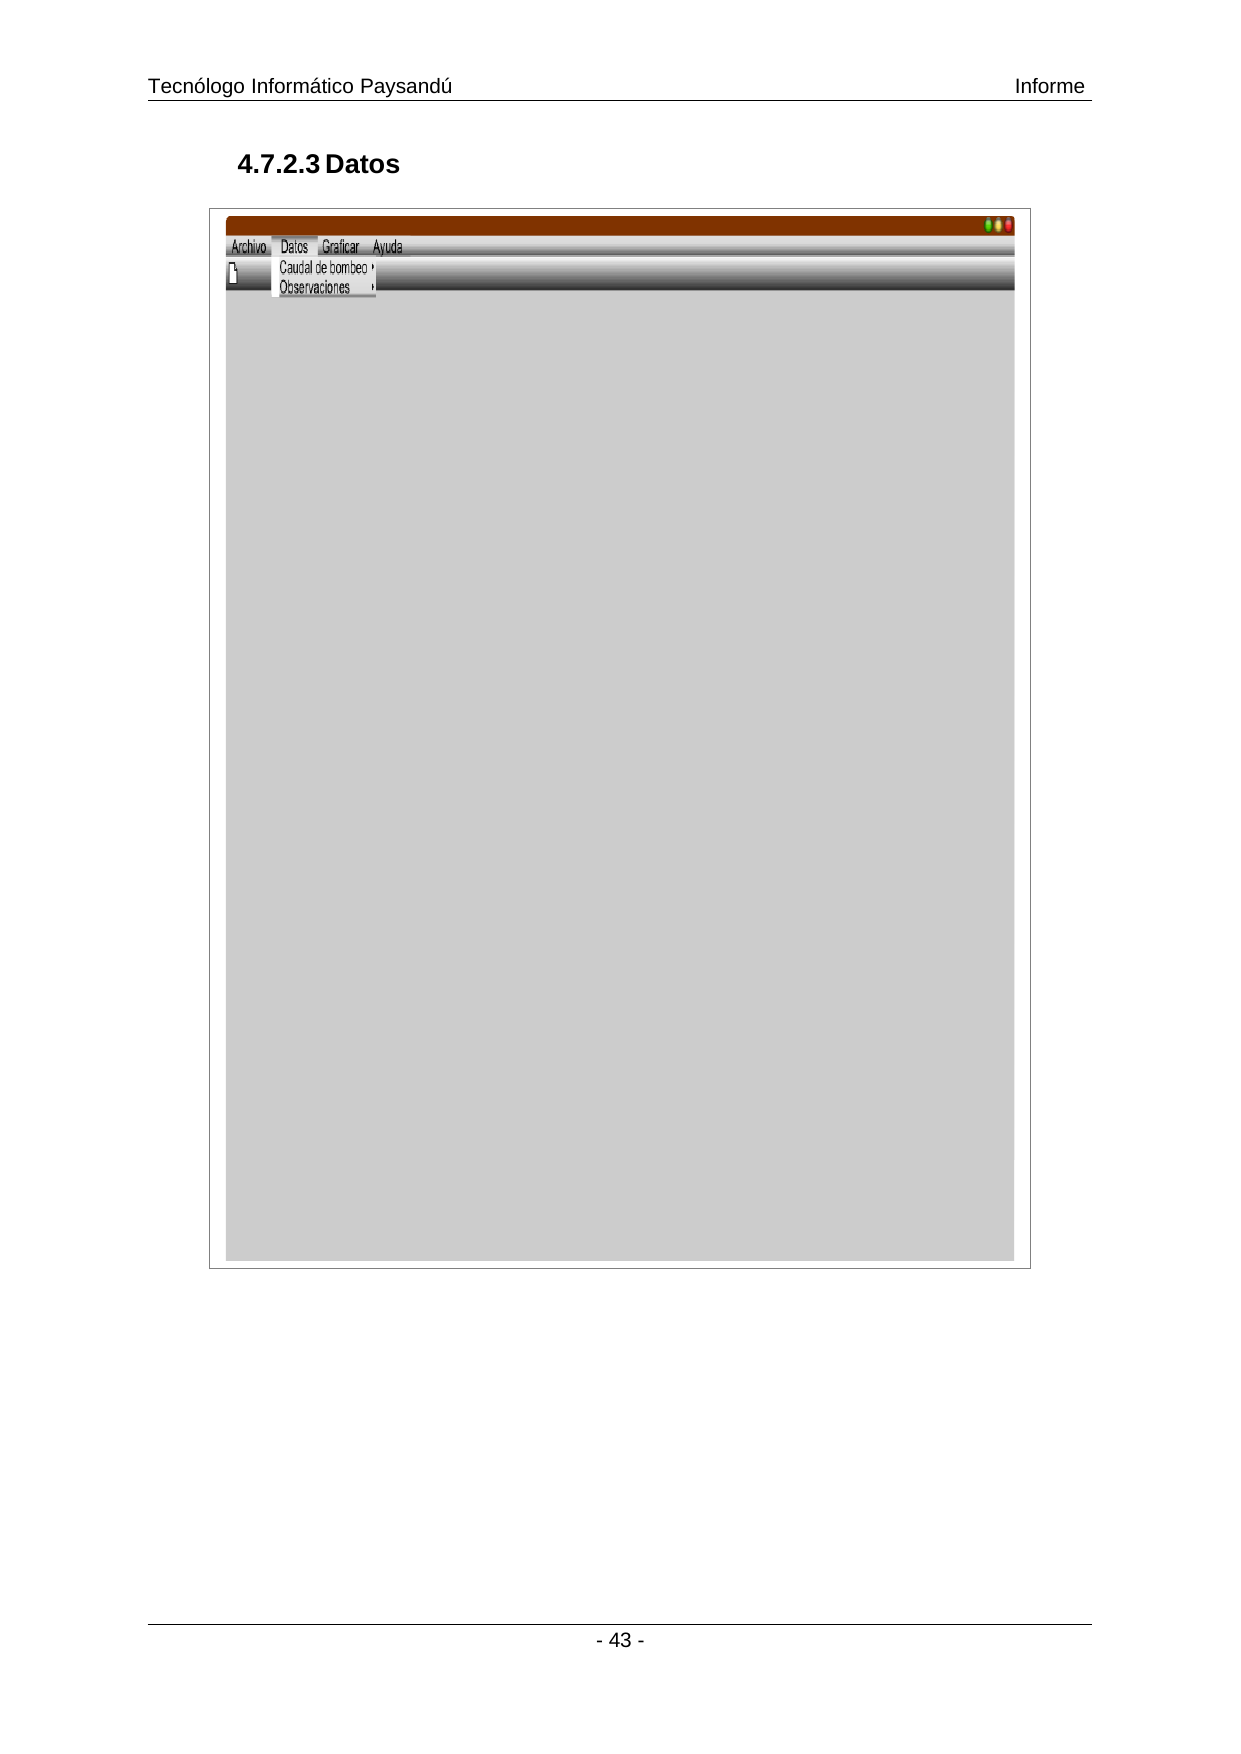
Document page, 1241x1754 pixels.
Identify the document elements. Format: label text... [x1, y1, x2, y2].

subtitle Datos [237, 148, 1092, 179]
picture [225, 216, 1015, 1261]
